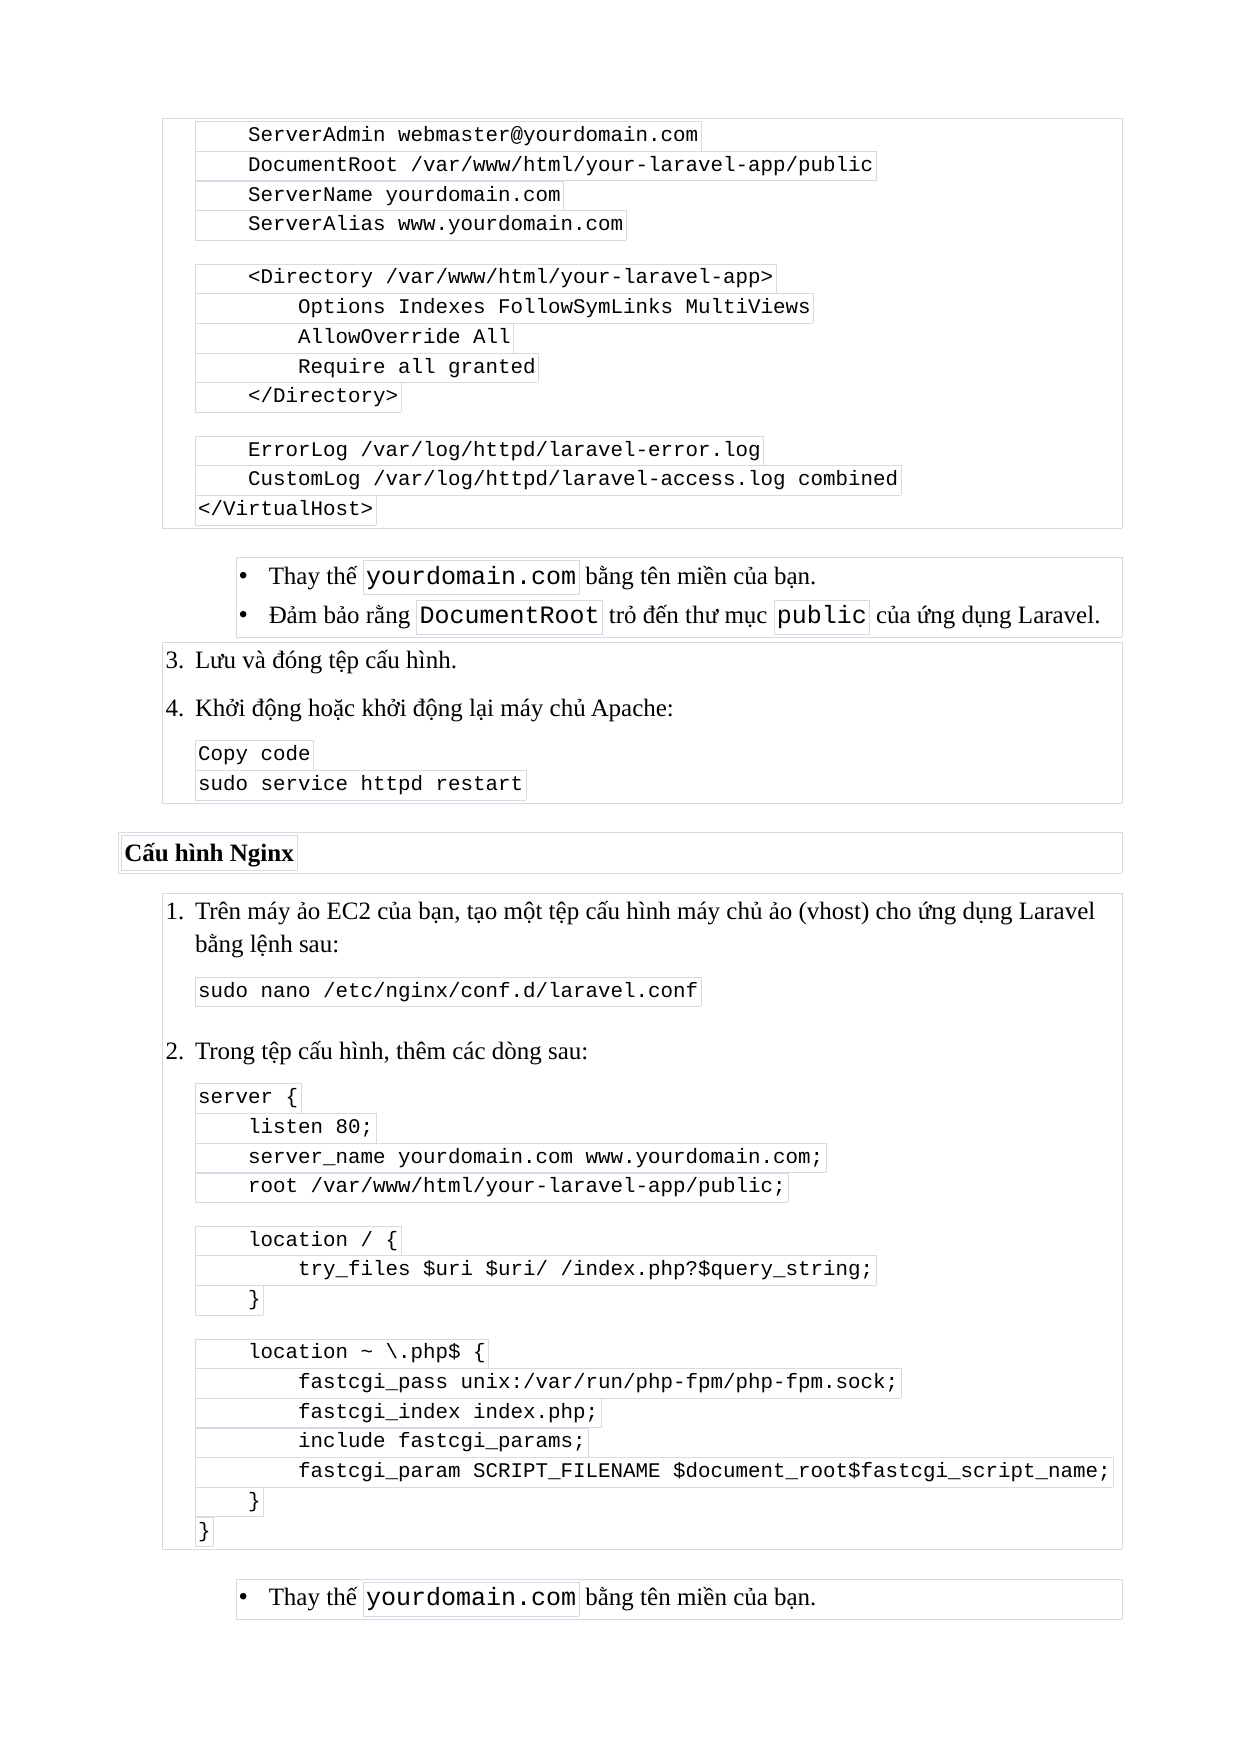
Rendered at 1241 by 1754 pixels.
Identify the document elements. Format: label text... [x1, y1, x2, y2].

list ServerAdmin webmaster@yourdomain.com [163, 119, 1122, 148]
list Options Indexes FollowSymLinks MultiViews [196, 294, 813, 320]
list fastcgi_param SCRIPT_FILENAME $document_root$fastcgi_script_name; [196, 1458, 1113, 1484]
list Đảm bảo rằng DocumentRoot trỏ đến thư mục public của ứng dụng Laravel. [237, 597, 1122, 637]
list listen 80; [163, 1110, 195, 1140]
list try_files $uri $uri/ /index.php?$query_string; [402, 1252, 1122, 1282]
list server_name yourdomain.com www.yourdomain.com; [163, 1140, 195, 1169]
list fastcgi_pass unix:/var/run/php-fpm/php-fpm.sock; [163, 1365, 195, 1395]
list ServerAlias www.yourdomain.com [196, 211, 626, 240]
list [163, 379, 195, 412]
list [163, 1169, 195, 1202]
text Cấu hình Nginx [119, 833, 1122, 873]
list [264, 1484, 1122, 1513]
list </Directory> [196, 383, 401, 412]
list Options Indexes FollowSymLinks MultiViews [163, 290, 195, 320]
list DocumentRoot /var/www/html/your-laravel-app/public [196, 152, 876, 177]
list Require all granted [196, 354, 538, 379]
list sudo service httpd restart [163, 767, 1122, 803]
list ServerAlias www.yourdomain.com [564, 207, 1122, 240]
list } [163, 1513, 1122, 1549]
list <Directory /var/www/html/your-laravel-app> [163, 261, 1122, 290]
list } [196, 1488, 263, 1513]
list Trong tệp cấu hình, thêm các dòng sau: [163, 1033, 1122, 1064]
list ErrorLog /var/log/httpd/laravel-error.log [163, 433, 1122, 462]
list Copy code [163, 737, 1122, 767]
list [163, 1424, 195, 1454]
list [163, 1282, 195, 1315]
list Require all granted [163, 349, 195, 379]
list AllowOverride All [196, 324, 513, 349]
list </VirtualHost> [163, 492, 1122, 528]
list Khởi động hoặc khởi động lại máy chủ Apache: [163, 690, 1122, 722]
list fastcgi_pass unix:/var/run/php-fpm/php-fpm.sock; [196, 1369, 901, 1395]
list location / { [163, 1223, 1122, 1252]
list fastcgi_param SCRIPT_FILENAME $document_root$fastcgi_script_name; [589, 1454, 1122, 1484]
list CustomLog /var/log/httpd/laravel-access.log combined [764, 462, 1122, 492]
list root /var/www/html/your-laravel-app/public; [196, 1174, 788, 1202]
list DocumentRoot /var/www/html/your-laravel-app/public [702, 148, 1122, 177]
list try_files $uri $uri/ /index.php?$query_string; [196, 1256, 876, 1282]
list Require all granted [196, 349, 513, 353]
list [163, 1395, 195, 1424]
list Lưu và đóng tệp cấu hình. [163, 643, 1122, 674]
list [402, 379, 1122, 412]
list listen 80; [302, 1110, 1122, 1140]
list location ~ \.php$ { [163, 1335, 1122, 1365]
list [564, 177, 1122, 207]
list [589, 1424, 1122, 1454]
list ServerName yourdomain.com [196, 182, 563, 207]
list CustomLog /var/log/httpd/laravel-access.log combined [196, 466, 901, 492]
list Trên máy ảo EC2 của bạn, tạo một tệp cấu hình máy chủ ảo (vhost) cho ứng dụng Laravel bằng lệnh sau: [163, 894, 1122, 958]
list sudo nano /etc/nginx/conf.d/laravel.conf [163, 973, 1122, 1006]
list fastcgi_index index.php; [196, 1395, 1122, 1424]
list [163, 320, 195, 349]
list Thay thế yourdomain.com bằng tên miền của bạn. [237, 558, 1122, 594]
list } [196, 1282, 1122, 1315]
list include fastcgi_params; [196, 1429, 588, 1454]
list [163, 1484, 195, 1513]
list [789, 1169, 1122, 1202]
list listen 80; [196, 1114, 376, 1140]
list fastcgi_pass unix:/var/run/php-fpm/php-fpm.sock; [489, 1365, 1122, 1395]
list Options Indexes FollowSymLinks MultiViews [777, 290, 1122, 320]
list server_name yourdomain.com www.yourdomain.com; [377, 1140, 1122, 1169]
list Thay thế yourdomain.com bằng tên miền của bạn. [237, 1580, 1122, 1619]
list [163, 177, 195, 207]
list Require all granted [514, 349, 1122, 379]
list [514, 320, 1122, 349]
list server_name yourdomain.com www.yourdomain.com; [196, 1144, 826, 1169]
list ServerAlias www.yourdomain.com [163, 207, 195, 240]
list server { [163, 1080, 1122, 1110]
list try_files $uri $uri/ /index.php?$query_string; [163, 1252, 195, 1282]
